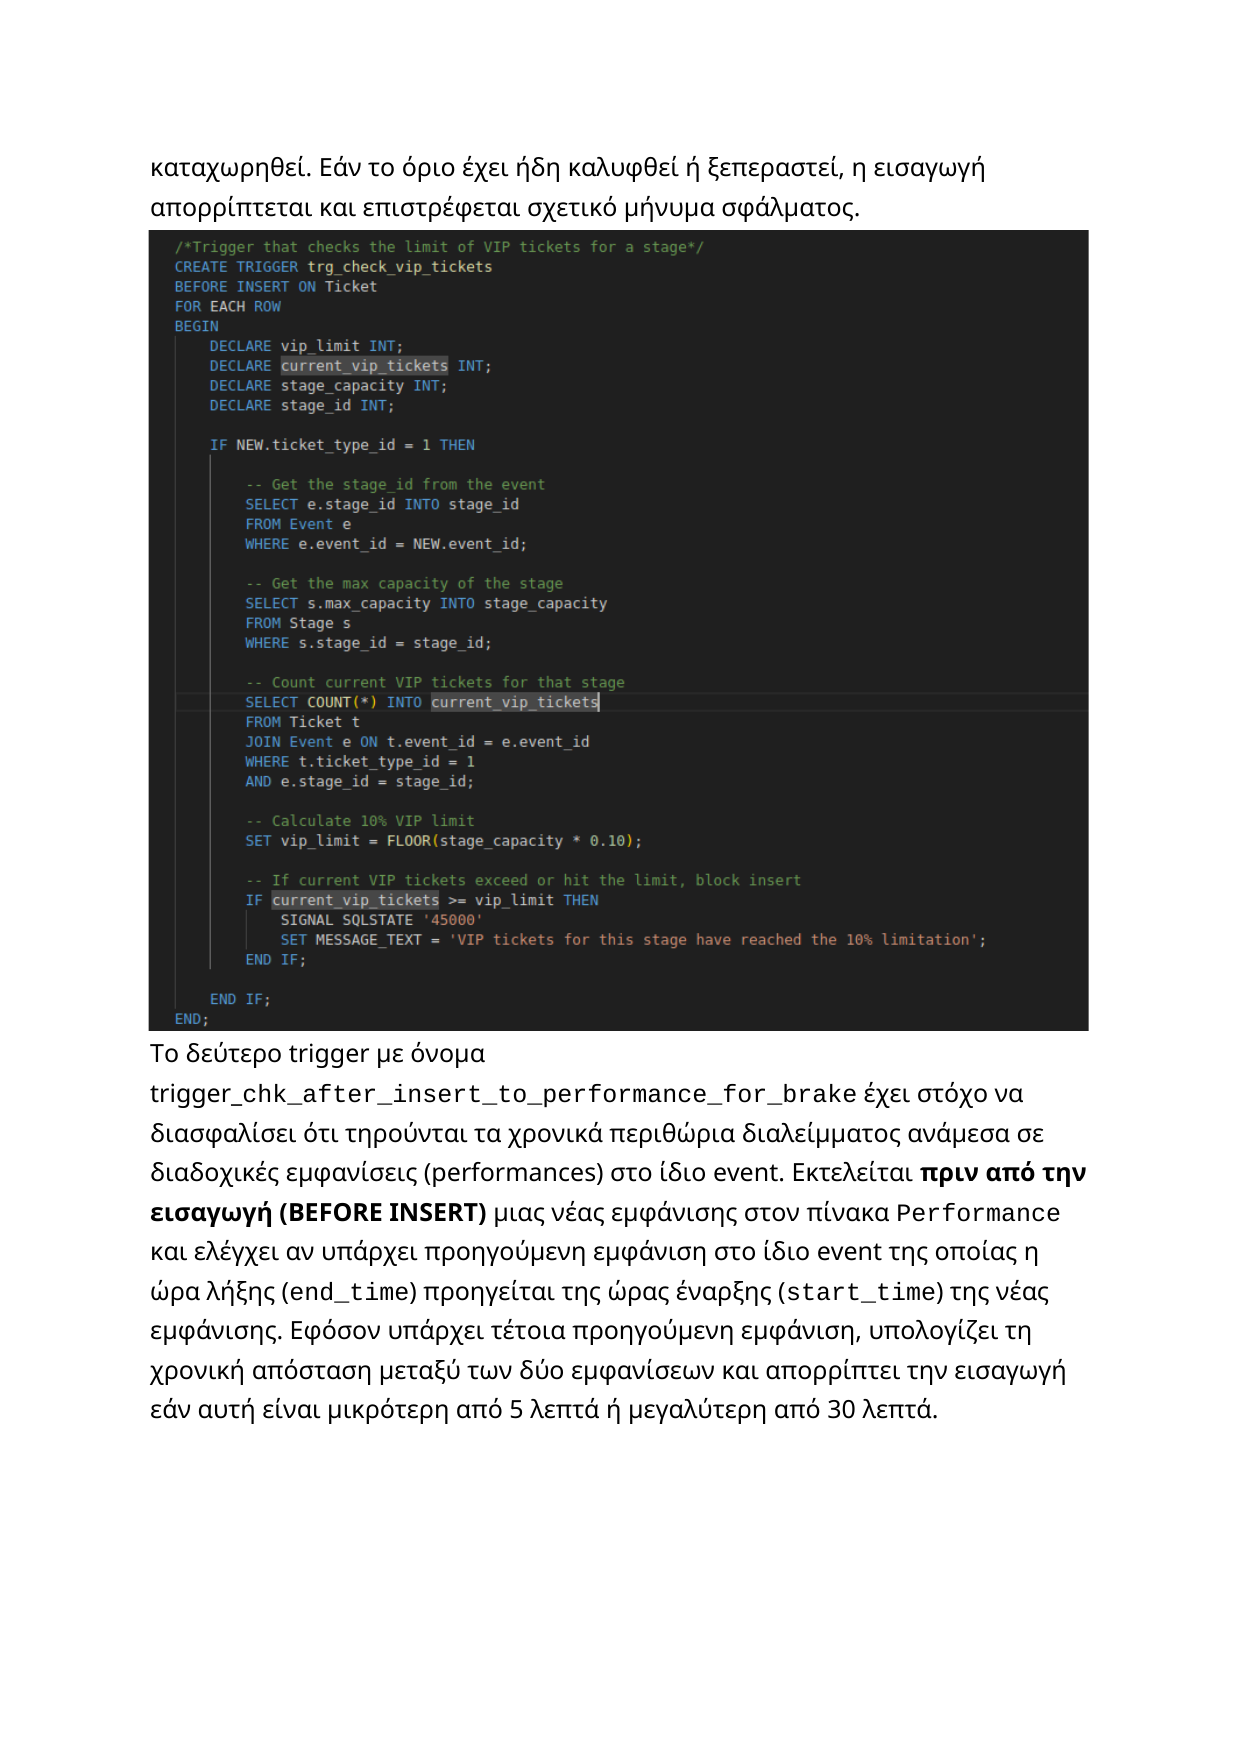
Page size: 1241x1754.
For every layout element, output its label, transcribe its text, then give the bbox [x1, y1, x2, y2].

text Το δεύτερο trigger με όνομα trigger_chk_after_insert_to_performance_for_brake έχει στόχο να διασφαλίσει ότι τηρούνται τα χρονικά περιθώρια διαλείμματος ανάμεσα σε διαδοχικές εμφανίσεις (performances) στο ίδιο event. Εκτελείται πριν από την εισαγωγή (BEFORE INSERT) μιας νέας εμφάνισης στον πίνακα Performance και ελέγχει αν υπάρχει προηγούμενη εμφάνιση στο ίδιο event της οποίας η ώρα λήξης (end_time) προηγείται της ώρας έναρξης (start_time) της νέας εμφάνισης. Εφόσον υπάρχει τέτοια προηγούμενη εμφάνιση, υπολογίζει τη χρονική απόσταση μεταξύ των δύο εμφανίσεων και απορρίπτει την εισαγωγή εάν αυτή είναι μικρότερη από 5 λεπτά ή μεγαλύτερη από 30 λεπτά. [150, 1002, 1090, 1426]
text καταχωρηθεί. Εάν το όριο έχει ήδη καλυφθεί ή ξεπεραστεί, η εισαγωγή απορρίπτεται και επιστρέφεται σχετικό μήνυμα σφάλματος. [150, 150, 1090, 223]
picture [148, 230, 1089, 1031]
